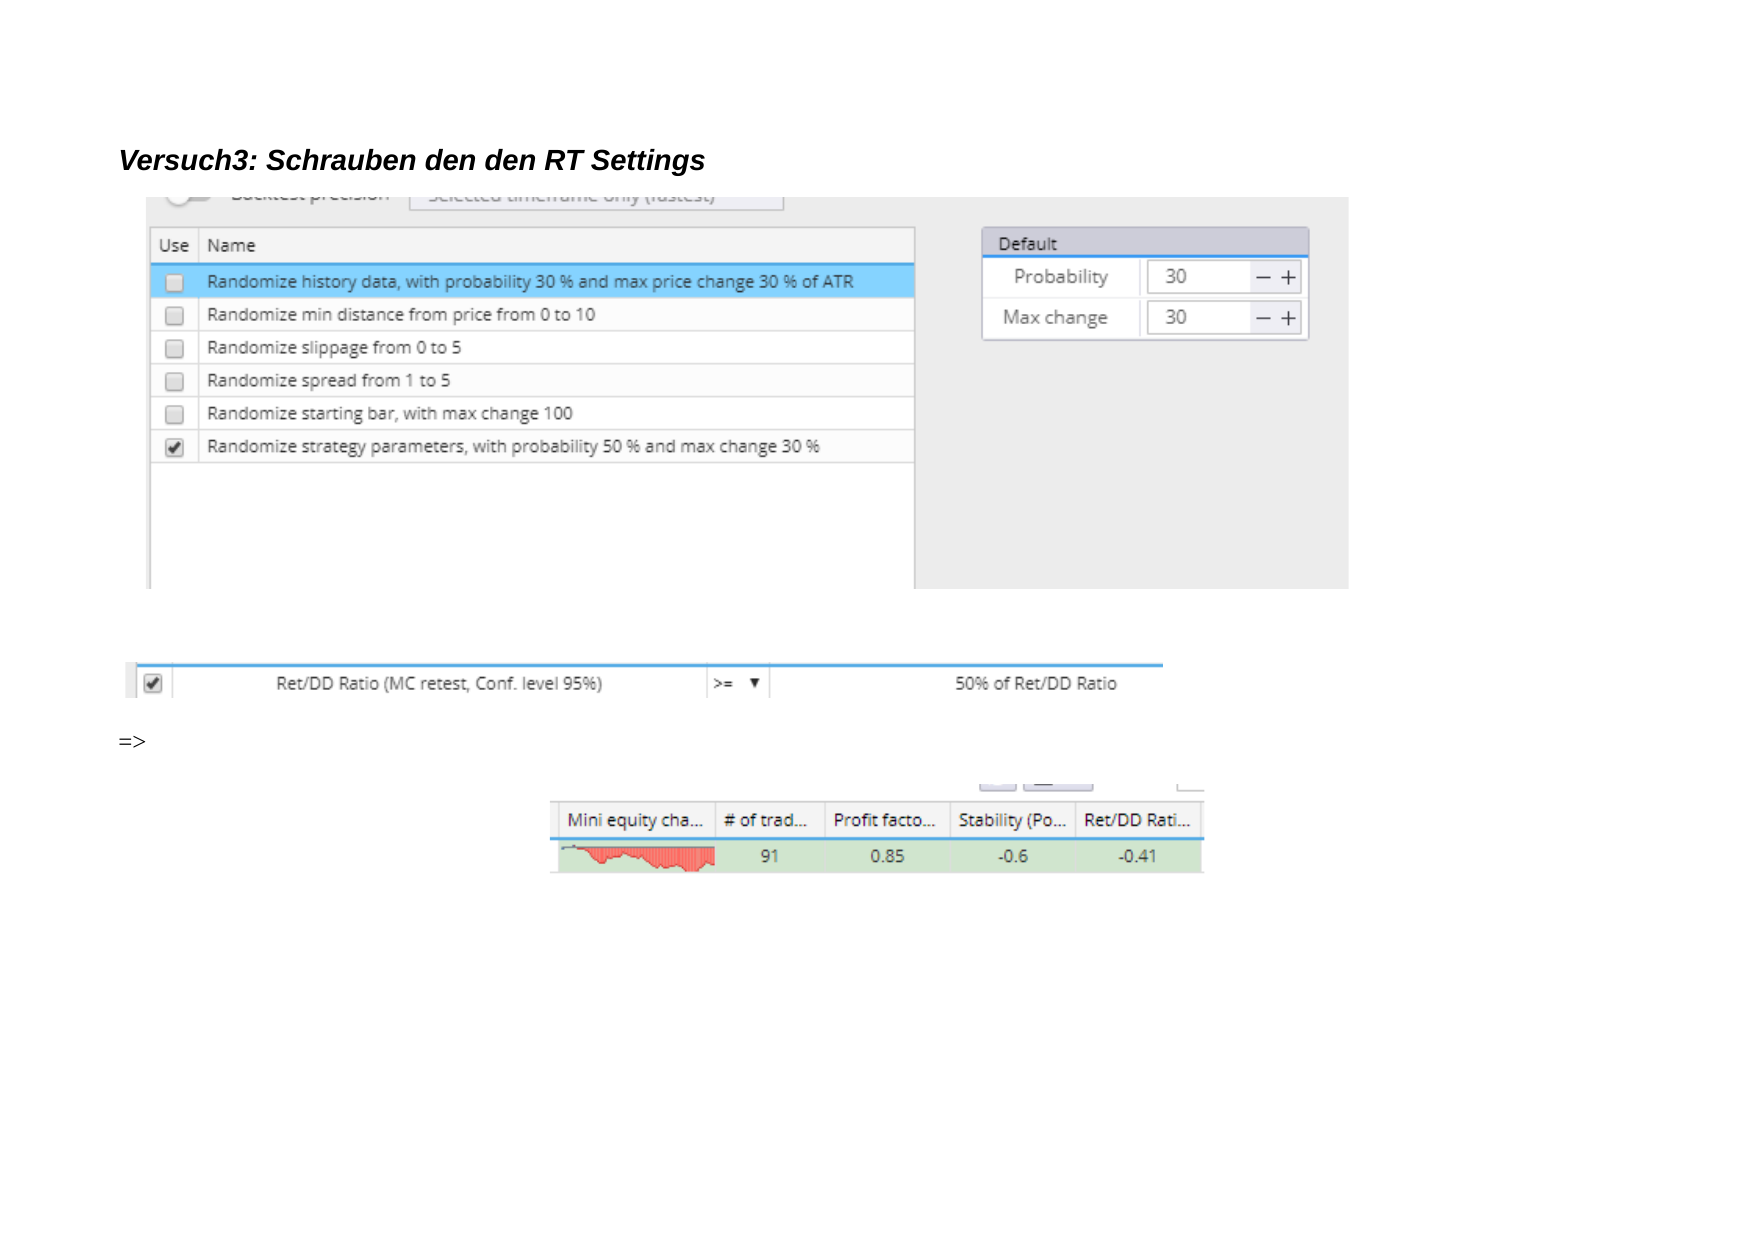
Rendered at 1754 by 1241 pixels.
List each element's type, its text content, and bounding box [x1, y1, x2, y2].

subtitle Versuch3: Schrauben den den RT Settings [118, 143, 1636, 177]
picture [125, 662, 1163, 698]
picture [549, 784, 1205, 886]
text => [118, 727, 1636, 756]
picture [145, 197, 1349, 589]
